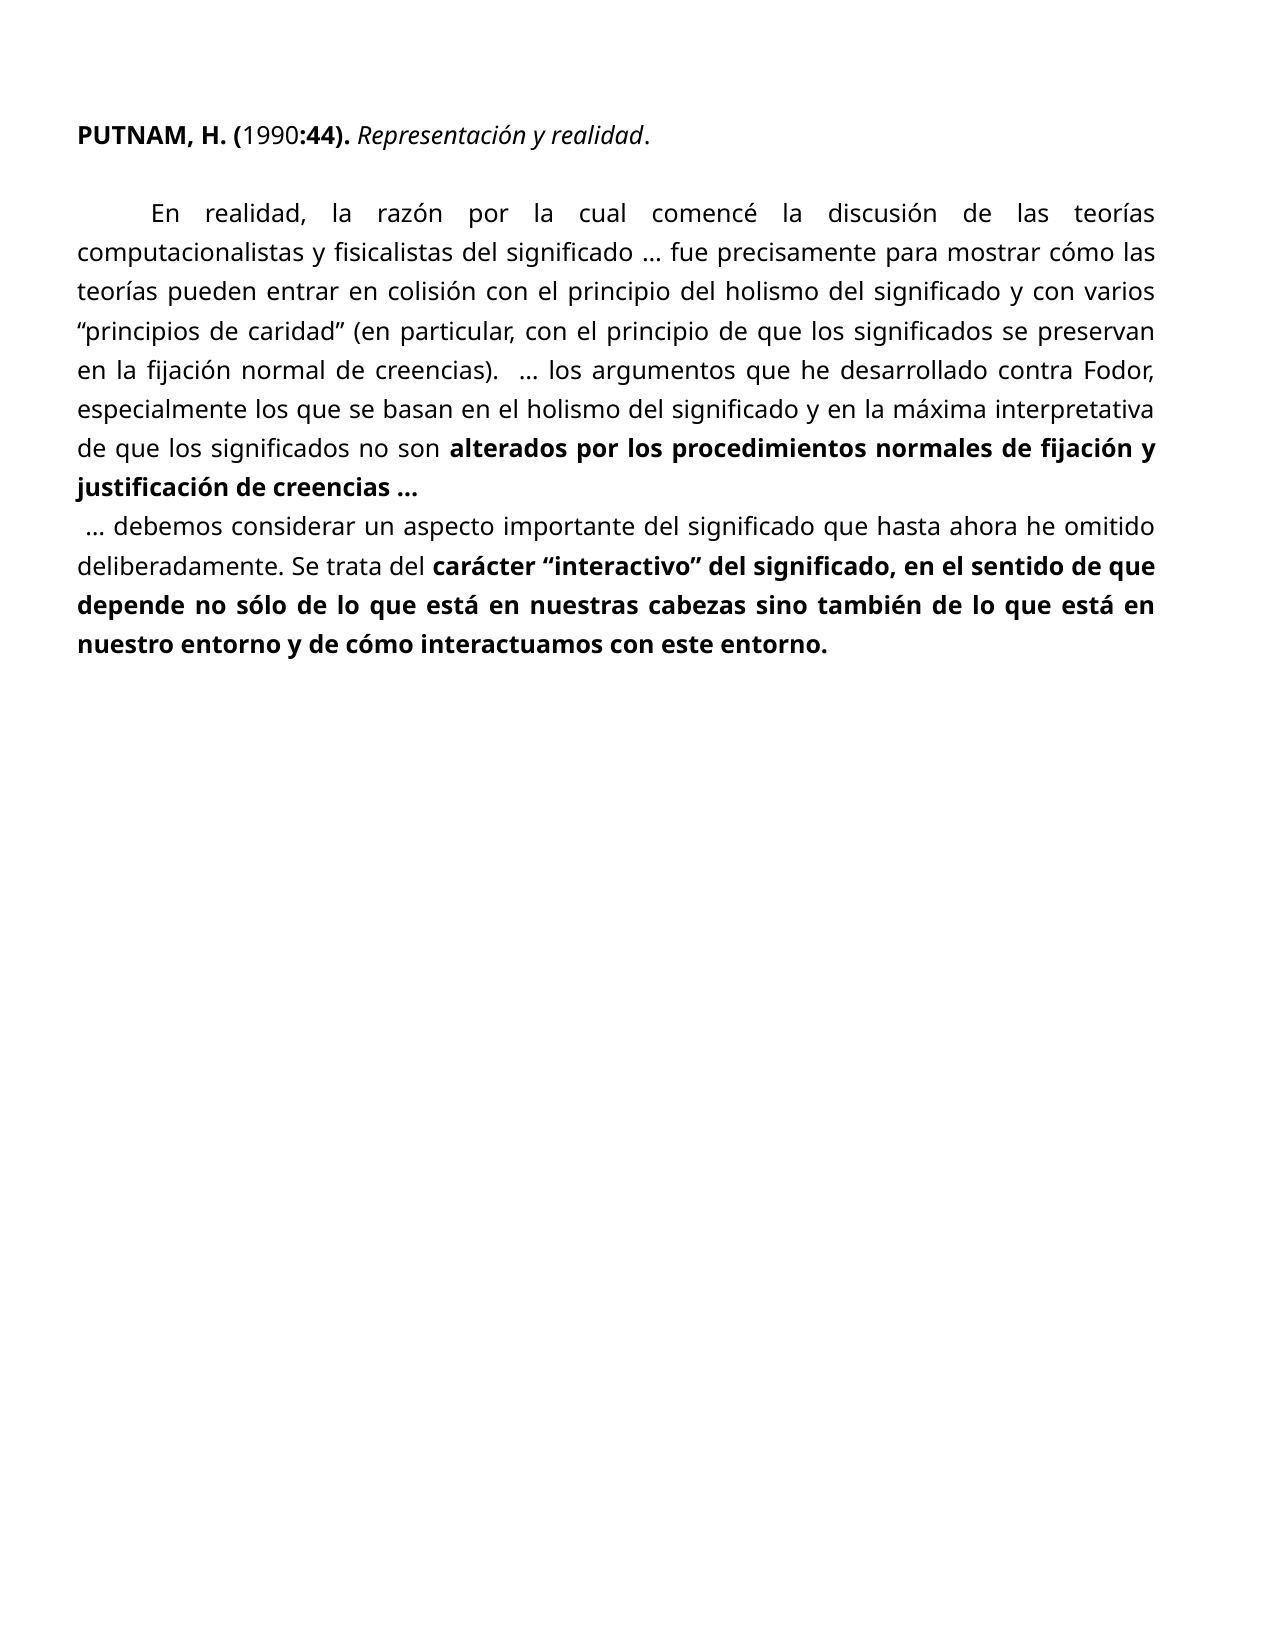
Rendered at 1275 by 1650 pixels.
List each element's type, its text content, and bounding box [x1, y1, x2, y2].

text … debemos considerar un aspecto importante del significado que hasta ahora he omitido deliberadamente. Se trata del carácter “interactivo” del significado, en el sentido de que depende no sólo de lo que está en nuestras cabezas sino también de lo que está en nuestro entorno y de cómo interactuamos con este entorno. [77, 509, 1157, 661]
text PUTNAM, H. (1990:44). Representación y realidad. [77, 117, 1157, 151]
text En realidad, la razón por la cual comencé la discusión de las teorías computacionalistas y fisicalistas del significado … fue precisamente para mostrar cómo las teorías pueden entrar en colisión con el principio del holismo del significado y con varios “principios de caridad” (en particular, con el principio de que los significados se preservan en la fijación normal de creencias). … los argumentos que he desarrollado contra Fodor, especialmente los que se basan en el holismo del significado y en la máxima interpretativa de que los significados no son alterados por los procedimientos normales de fijación y justificación de creencias … [77, 196, 1157, 504]
